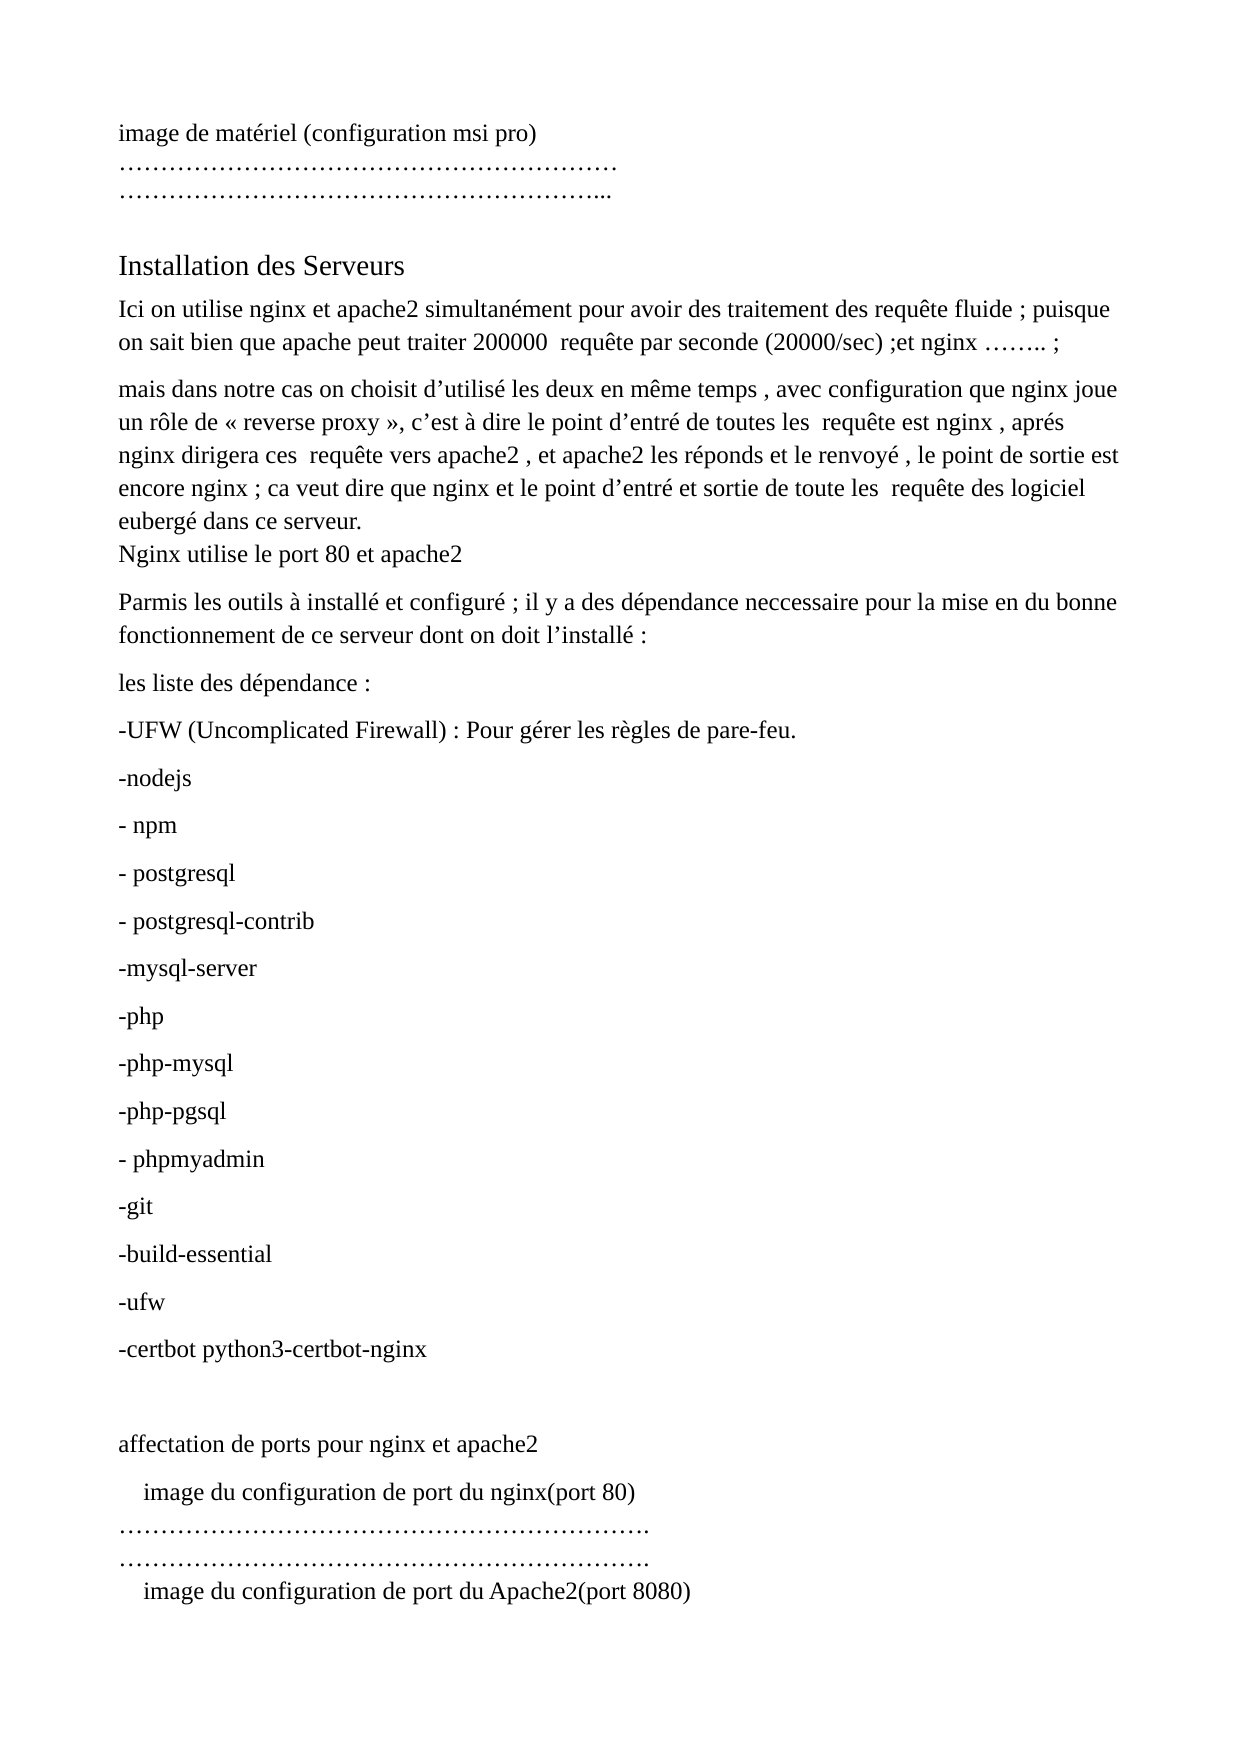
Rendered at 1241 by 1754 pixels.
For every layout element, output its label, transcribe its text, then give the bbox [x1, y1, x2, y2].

text image de matériel (configuration msi pro) [118, 118, 1122, 147]
text -ufw [118, 1287, 1122, 1315]
text mais dans notre cas on choisit d’utilisé les deux en même temps , avec configuration que nginx joue un rôle de « reverse proxy », c’est à dire le point d’entré de toutes les requête est nginx , aprés nginx dirigera ces requête vers apache2 , et apache2 les réponds et le renvoyé , le point de sortie est encore nginx ; ca veut dire que nginx et le point d’entré et sortie de toute les requête des logiciel eubergé dans ce serveur. Nginx utilise le port 80 et apache2 [118, 374, 1122, 568]
text …………………………………………………… [118, 147, 1122, 176]
text Parmis les outils à installé et configuré ; il y a des dépendance neccessaire pour la mise en du bonne fonctionnement de ce serveur dont on doit l’installé : [118, 587, 1122, 649]
text -nodejs [118, 763, 1122, 792]
text image du configuration de port du nginx(port 80) [118, 1477, 1122, 1506]
text …………………………………………………... [118, 176, 1122, 204]
text - postgresql-contrib [118, 906, 1122, 934]
text les liste des dépendance : [118, 668, 1122, 696]
text -php-mysql [118, 1048, 1122, 1077]
text image du configuration de port du Apache2(port 8080) [118, 1576, 1122, 1605]
text -php [118, 1001, 1122, 1030]
text - npm [118, 811, 1122, 839]
text -UFW (Uncomplicated Firewall) : Pour gérer les règles de pare-feu. [118, 715, 1122, 744]
text -certbot python3-certbot-nginx [118, 1334, 1122, 1363]
text -mysql-server [118, 953, 1122, 982]
subtitle Installation des Serveurs [118, 248, 1122, 281]
text Ici on utilise nginx et apache2 simultanément pour avoir des traitement des requête fluide ; puisque on sait bien que apache peut traiter 200000 requête par seconde (20000/sec) ;et nginx …….. ; [118, 294, 1122, 356]
text -php-pgsql [118, 1096, 1122, 1125]
text -git [118, 1191, 1122, 1220]
text -build-essential [118, 1239, 1122, 1268]
text affectation de ports pour nginx et apache2 [118, 1429, 1122, 1458]
text - phpmyadmin [118, 1144, 1122, 1172]
text ………………………………………………………. ………………………………………………………. [118, 1510, 1122, 1572]
text - postgresql [118, 858, 1122, 887]
